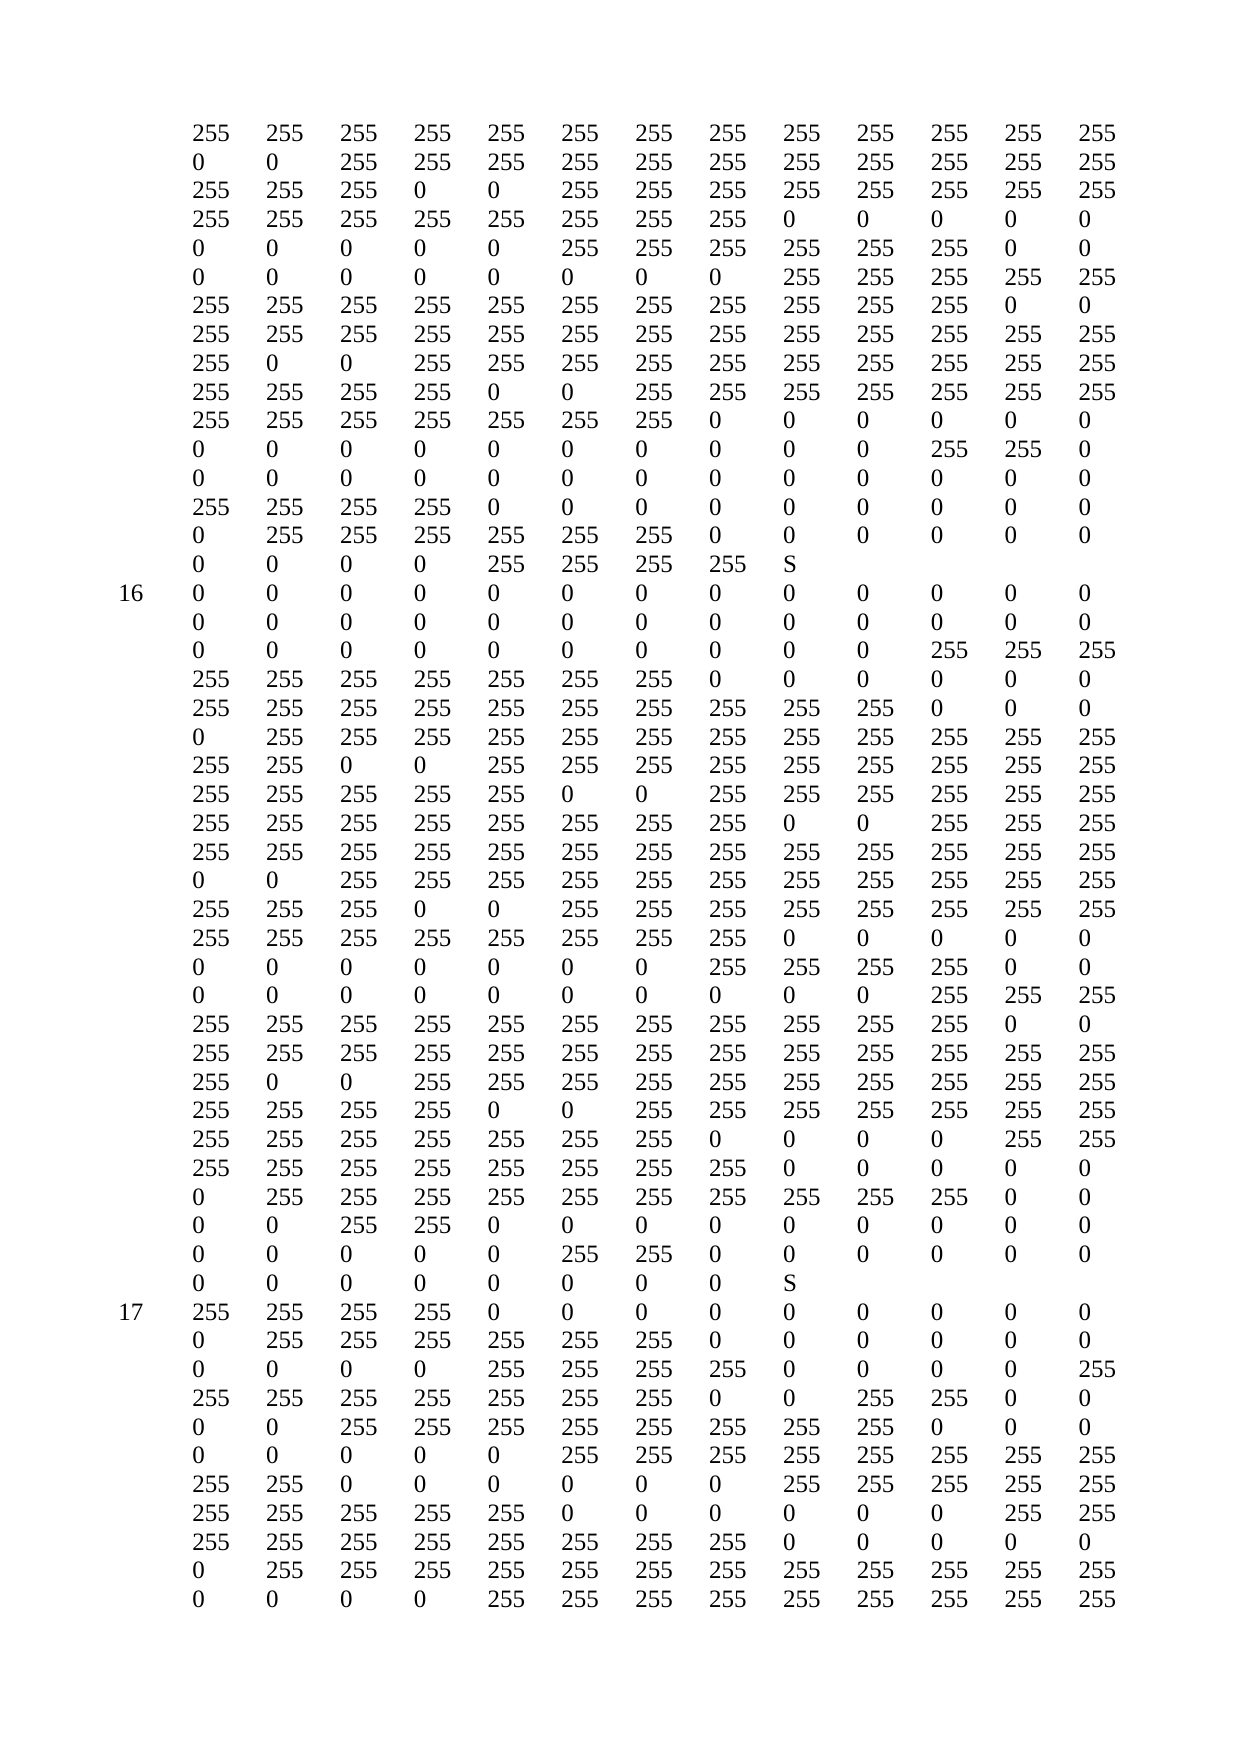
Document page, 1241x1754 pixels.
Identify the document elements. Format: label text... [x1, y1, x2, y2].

text 255 255 255 255 255 255 255 255 255 255 255 255 255 0 0 255 255 255 255 255 255 255 255 255 255 255 255 255 255 0 0 255 255 255 255 255 255 255 255 255 255 255 255 255 255 255 255 0 0 0 0 0 0 0 0 0 0 255 255 255 255 255 255 0 0 0 0 0 0 0 0 0 0 255 255 255 255 255 255 255 255 255 255 255 255 255 255 255 255 0 0 255 255 255 255 255 255 255 255 255 255 255 255 255 255 0 0 255 255 255 255 255 255 255 255 255 255 255 255 255 255 0 0 255 255 255 255 255 255 255 255 255 255 255 255 255 255 0 0 0 0 0 0 0 0 0 0 0 0 0 0 0 0 255 255 0 0 0 0 0 0 0 0 0 0 0 0 0 0 255 255 255 255 0 0 0 0 0 0 0 0 0 0 255 255 255 255 255 255 0 0 0 0 0 0 0 0 0 0 255 255 255 255 S [118, 118, 1122, 578]
text 17 255 255 255 255 0 0 0 0 0 0 0 0 0 0 255 255 255 255 255 255 0 0 0 0 0 0 0 0 0 0 255 255 255 255 0 0 0 0 255 255 255 255 255 255 255 255 0 0 255 255 0 0 0 0 255 255 255 255 255 255 255 255 0 0 0 0 0 0 0 0 255 255 255 255 255 255 255 255 255 255 0 0 0 0 0 0 255 255 255 255 255 255 255 255 255 255 0 0 0 0 0 0 255 255 255 255 255 255 255 255 255 255 0 0 0 0 0 0 255 255 255 255 255 255 255 255 255 255 255 255 0 0 0 0 255 255 255 255 255 255 255 255 255 [118, 1297, 1122, 1613]
text 16 0 0 0 0 0 0 0 0 0 0 0 0 0 0 0 0 0 0 0 0 0 0 0 0 0 0 0 0 0 0 0 0 0 0 0 0 255 255 255 255 255 255 255 255 255 255 0 0 0 0 0 0 255 255 255 255 255 255 255 255 255 255 0 0 0 0 255 255 255 255 255 255 255 255 255 255 255 255 255 255 0 0 255 255 255 255 255 255 255 255 255 255 255 255 255 255 0 0 255 255 255 255 255 255 255 255 255 255 255 255 255 255 0 0 255 255 255 255 255 255 255 255 255 255 255 255 255 255 255 255 0 0 255 255 255 255 255 255 255 255 255 255 255 255 255 255 0 0 255 255 255 255 255 255 255 255 255 255 255 255 255 255 255 255 0 0 0 0 0 0 0 0 0 0 0 0 255 255 255 255 0 0 0 0 0 0 0 0 0 0 0 0 255 255 255 255 255 255 255 255 255 255 255 255 255 255 0 0 255 255 255 255 255 255 255 255 255 255 255 255 255 255 0 0 255 255 255 255 255 255 255 255 255 255 255 255 255 255 0 0 255 255 255 255 255 255 255 255 255 255 255 255 255 255 0 0 0 0 255 255 255 255 255 255 255 255 255 255 0 0 0 0 0 0 255 255 255 255 255 255 255 255 255 255 0 0 0 0 255 255 0 0 0 0 0 0 0 0 0 0 0 0 0 0 255 255 0 0 0 0 0 0 0 0 0 0 0 0 0 0 S [118, 578, 1122, 1297]
